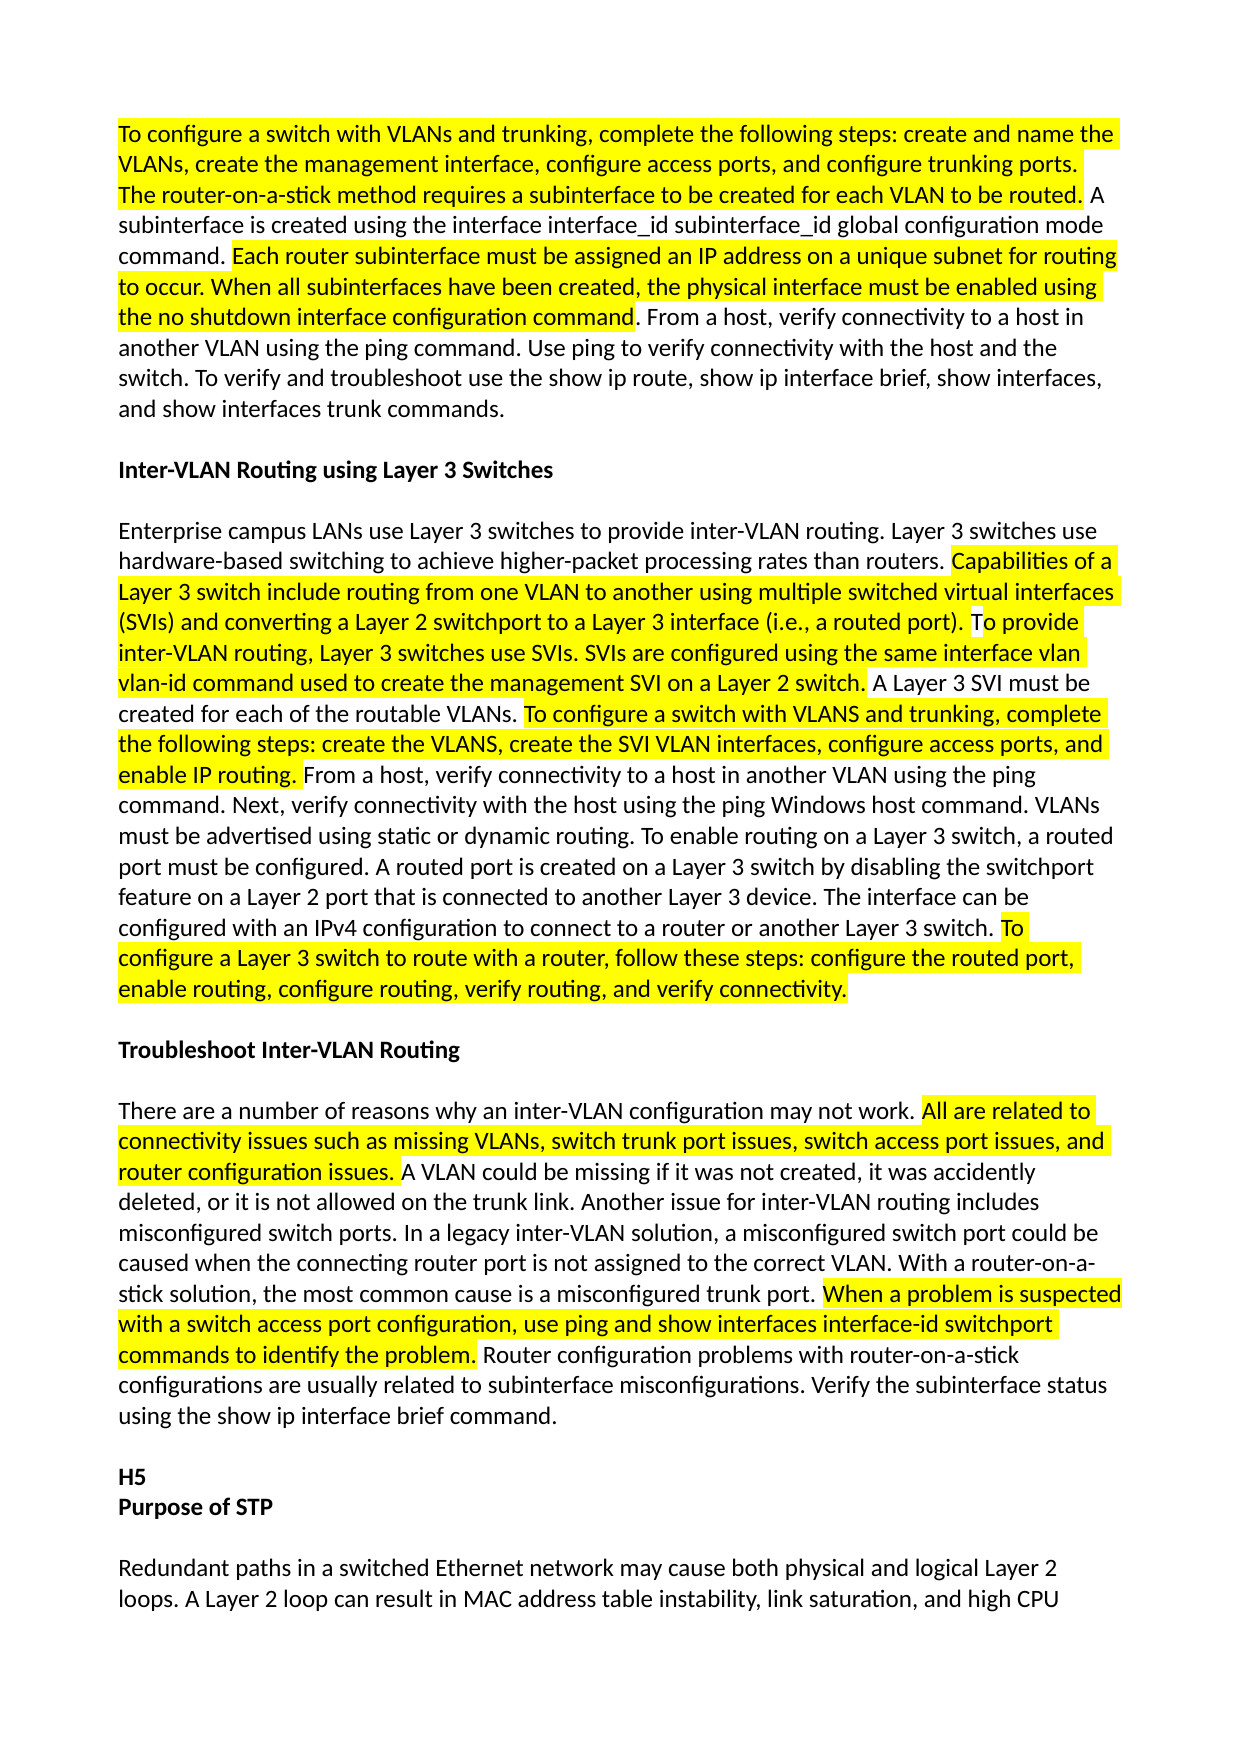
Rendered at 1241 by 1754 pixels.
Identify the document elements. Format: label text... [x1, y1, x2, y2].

text Troubleshoot Inter-VLAN Routing [118, 1034, 1122, 1064]
text There are a number of reasons why an inter-VLAN configuration may not work. All are related to connectivity issues such as missing VLANs, switch trunk port issues, switch access port issues, and router configuration issues. A VLAN could be missing if it was not created, it was accidently deleted, or it is not allowed on the trunk link. Another issue for inter-VLAN routing includes misconfigured switch ports. In a legacy inter-VLAN solution, a misconfigured switch port could be caused when the connecting router port is not assigned to the correct VLAN. With a router-on-a-stick solution, the most common cause is a misconfigured trunk port. When a problem is suspected with a switch access port configuration, use ping and show interfaces interface-id switchport commands to identify the problem. Router configuration problems with router-on-a-stick configurations are usually related to subinterface misconfigurations. Verify the subinterface status using the show ip interface brief command. [118, 1095, 1122, 1431]
text Purpose of STP [118, 1492, 1122, 1522]
text H5 [118, 1461, 1122, 1492]
text Redundant paths in a switched Ethernet network may cause both physical and logical Layer 2 loops. A Layer 2 loop can result in MAC address table instability, link saturation, and high CPU [118, 1553, 1122, 1614]
text To configure a switch with VLANs and trunking, complete the following steps: create and name the VLANs, create the management interface, configure access ports, and configure trunking ports. The router-on-a-stick method requires a subinterface to be created for each VLAN to be routed. A subinterface is created using the interface interface_id subinterface_id global configuration mode command. Each router subinterface must be assigned an IP address on a unique subnet for routing to occur. When all subinterfaces have been created, the physical interface must be enabled using the no shutdown interface configuration command. From a host, verify connectivity to a host in another VLAN using the ping command. Use ping to verify connectivity with the host and the switch. To verify and troubleshoot use the show ip route, show ip interface brief, show interfaces, and show interfaces trunk commands. [118, 118, 1122, 423]
text Enterprise campus LANs use Layer 3 switches to provide inter-VLAN routing. Layer 3 switches use hardware-based switching to achieve higher-packet processing rates than routers. Capabilities of a Layer 3 switch include routing from one VLAN to another using multiple switched virtual interfaces (SVIs) and converting a Layer 2 switchport to a Layer 3 interface (i.e., a routed port). To provide inter-VLAN routing, Layer 3 switches use SVIs. SVIs are configured using the same interface vlan vlan-id command used to create the management SVI on a Layer 2 switch. A Layer 3 SVI must be created for each of the routable VLANs. To configure a switch with VLANS and trunking, complete the following steps: create the VLANS, create the SVI VLAN interfaces, configure access ports, and enable IP routing. From a host, verify connectivity to a host in another VLAN using the ping command. Next, verify connectivity with the host using the ping Windows host command. VLANs must be advertised using static or dynamic routing. To enable routing on a Layer 3 switch, a routed port must be configured. A routed port is created on a Layer 3 switch by disabling the switchport feature on a Layer 2 port that is connected to another Layer 3 device. The interface can be configured with an IPv4 configuration to connect to a router or another Layer 3 switch. To configure a Layer 3 switch to route with a router, follow these steps: configure the routed port, enable routing, configure routing, verify routing, and verify connectivity. [118, 515, 1122, 1003]
text Inter-VLAN Routing using Layer 3 Switches [118, 454, 1122, 484]
